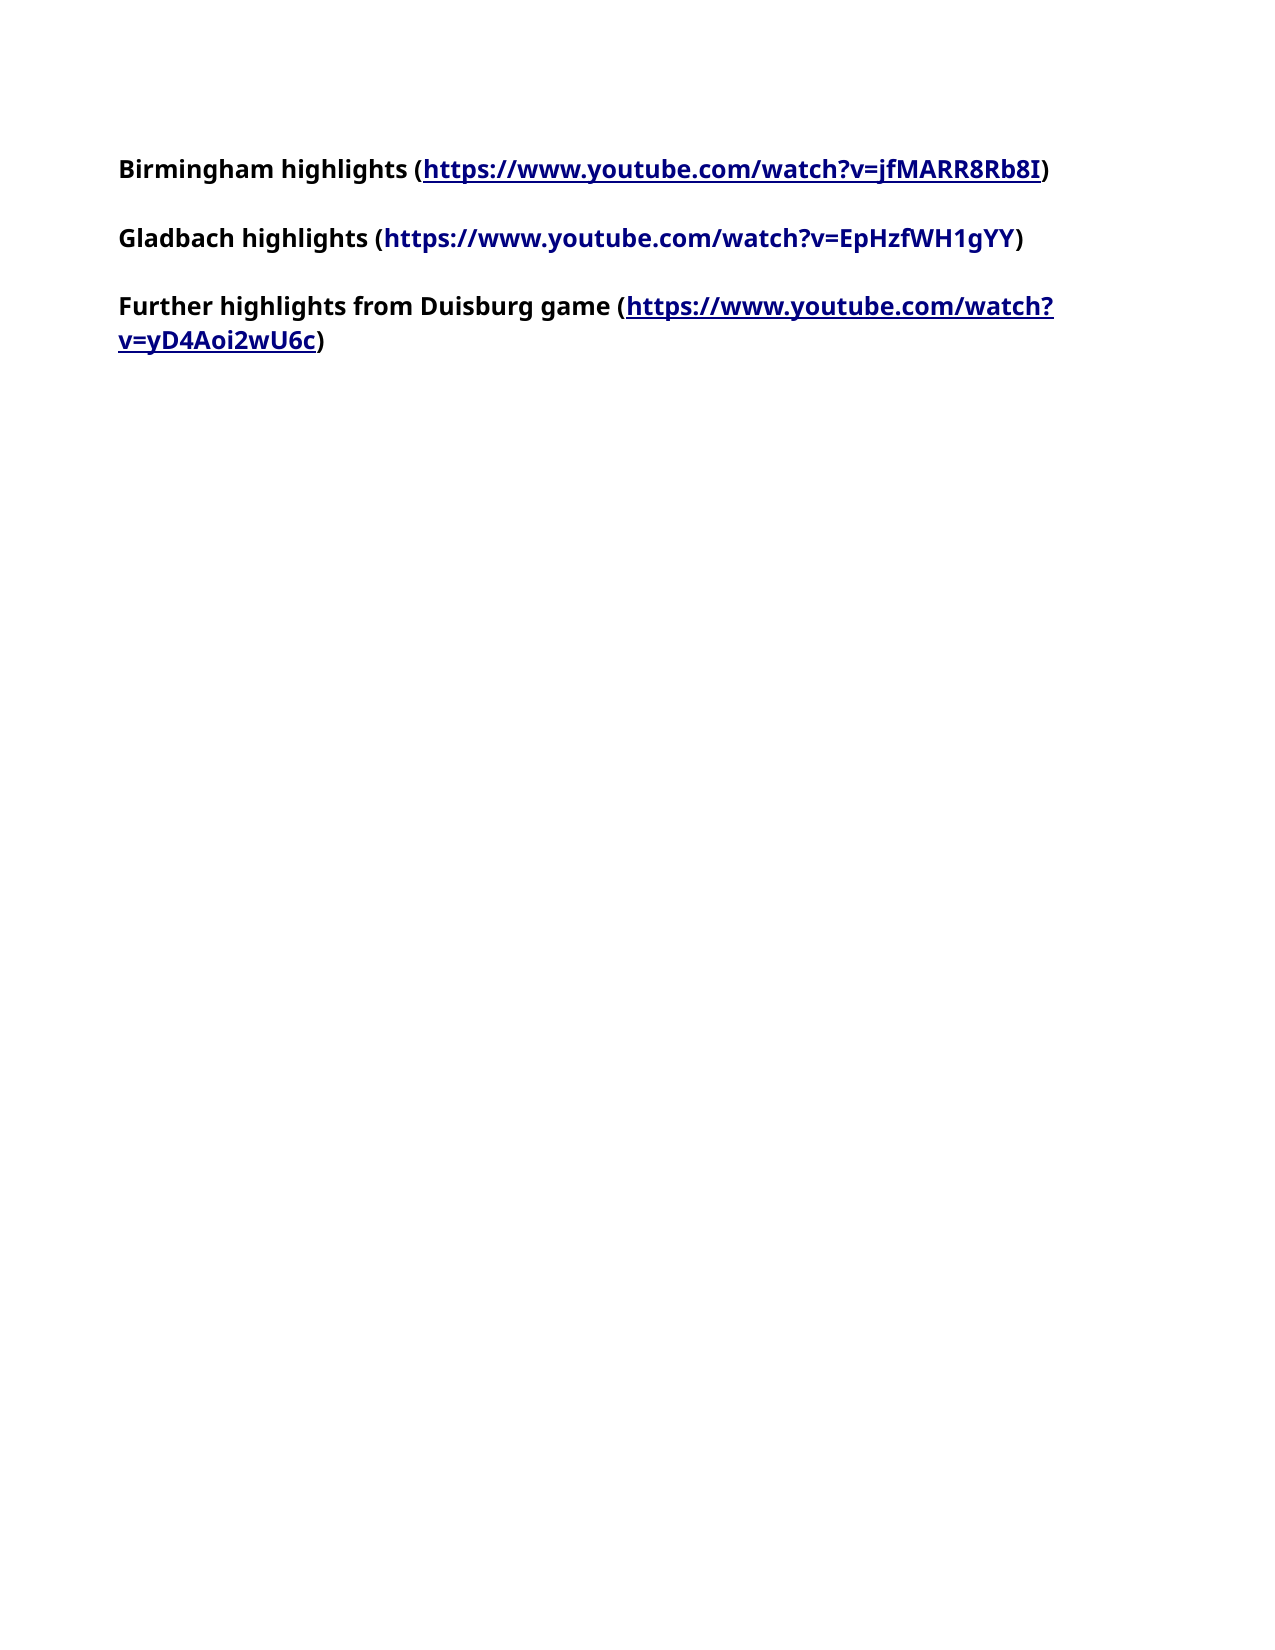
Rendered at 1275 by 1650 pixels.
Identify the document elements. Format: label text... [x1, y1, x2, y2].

text Further highlights from Duisburg game (https://www.youtube.com/watch?v=yD4Aoi2wU6c) [118, 288, 1157, 357]
text Birmingham highlights (https://www.youtube.com/watch?v=jfMARR8Rb8I) [118, 152, 1157, 186]
text Gladbach highlights (https://www.youtube.com/watch?v=EpHzfWH1gYY) [118, 220, 1157, 254]
